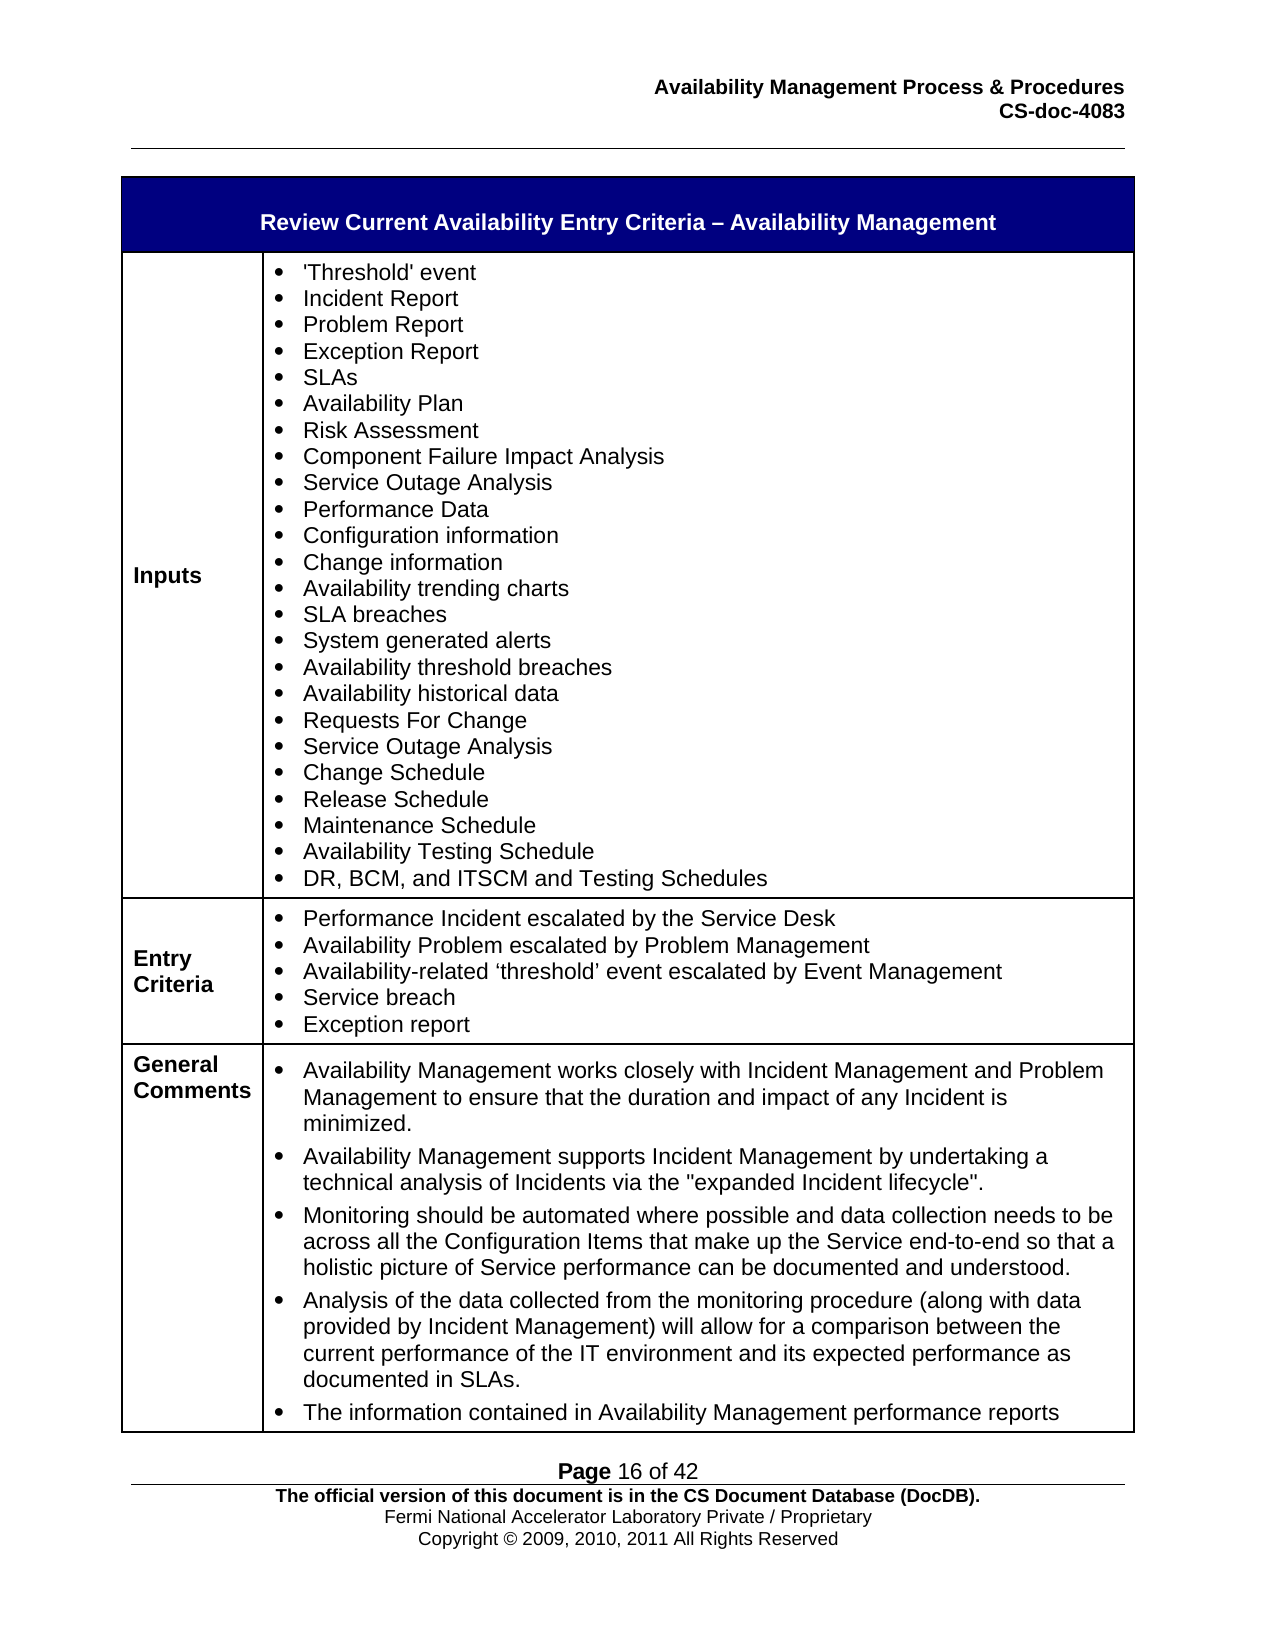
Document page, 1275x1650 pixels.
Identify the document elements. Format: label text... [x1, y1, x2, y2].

table_cell General Comments [123, 1045, 262, 1431]
table_cell 'Threshold' event Incident Report Problem Report Exception Report SLAs Availability Plan Risk Assessment Component Failure Impact Analysis Service Outage Analysis Performance Data Configuration information Change information Availability trending charts SLA breaches System generated alerts Availability threshold breaches Availability historical data Requests For Change Service Outage Analysis Change Schedule Release Schedule Maintenance Schedule Availability Testing Schedule DR, BCM, and ITSCM and Testing Schedules [264, 253, 1133, 897]
table_header Review Current Availability Entry Criteria – Availability Management [122, 178, 1134, 251]
table_cell Entry Criteria [123, 899, 262, 1043]
table_cell Inputs [123, 253, 262, 897]
table_cell Performance Incident escalated by the Service Desk Availability Problem escalated by Problem Management Availability-related ‘threshold’ event escalated by Event Management Service breach Exception report [264, 899, 1133, 1043]
table_cell Availability Management works closely with Incident Management and Problem Management to ensure that the duration and impact of any Incident is minimized. Availability Management supports Incident Management by undertaking a technical analysis of Incidents via the "expanded Incident lifecycle". Monitoring should be automated where possible and data collection needs to be across all the Configuration Items that make up the Service end-to-end so that a holistic picture of Service performance can be documented and understood. Analysis of the data collected from the monitoring procedure (along with data provided by Incident Management) will allow for a comparison between the current performance of the IT environment and its expected performance as documented in SLAs. The information contained in Availability Management performance reports [264, 1045, 1133, 1431]
